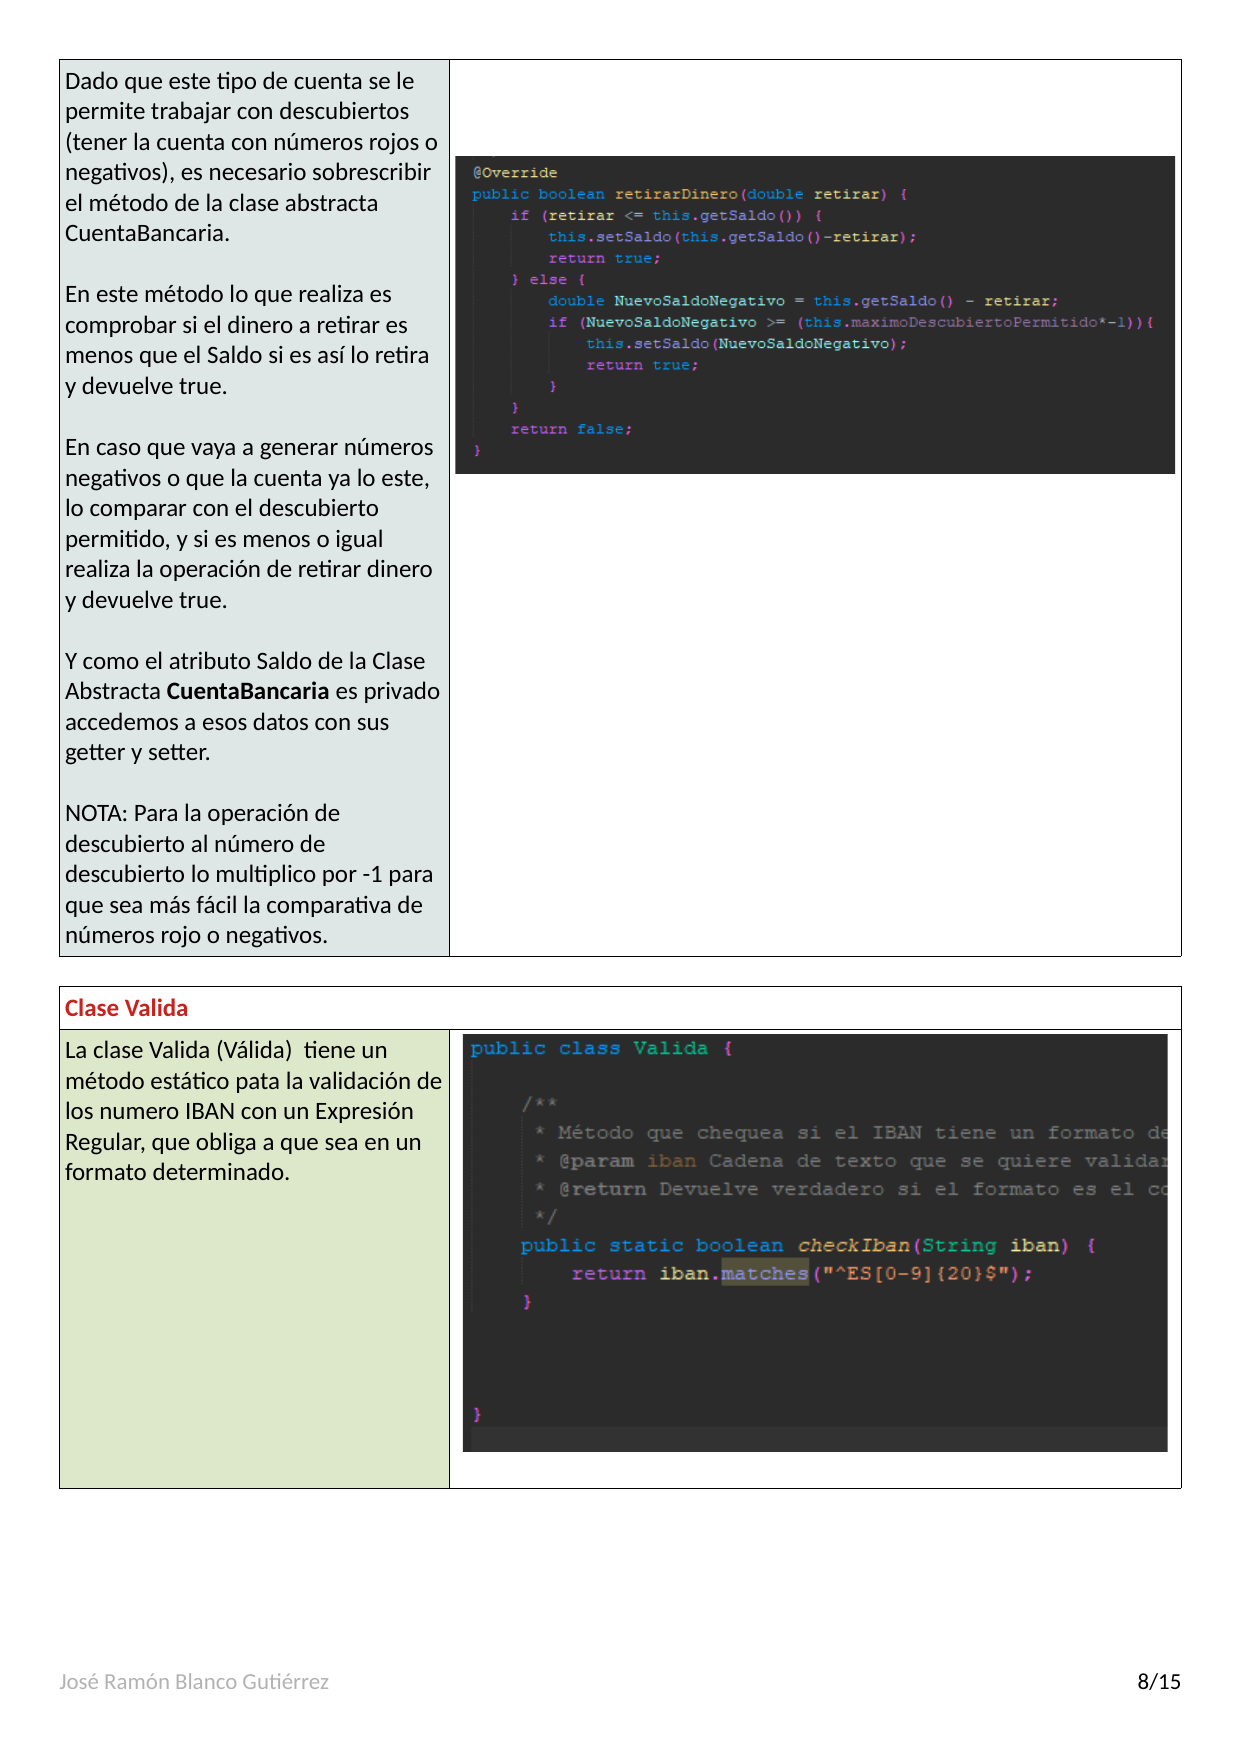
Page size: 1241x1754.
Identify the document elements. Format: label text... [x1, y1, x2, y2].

table_cell [450, 1030, 1181, 1488]
table_cell Dado que este tipo de cuenta se le permite trabajar con descubiertos (tener la cuenta con números rojos o negativos), es necesario sobrescribir el método de la clase abstracta CuentaBancaria. En este método lo que realiza es comprobar si el dinero a retirar es menos que el Saldo si es así lo retira y devuelve true. En caso que vaya a generar números negativos o que la cuenta ya lo este, lo comparar con el descubierto permitido, y si es menos o igual realiza la operación de retirar dinero y devuelve true. Y como el atributo Saldo de la Clase Abstracta CuentaBancaria es privado accedemos a esos datos con sus getter y setter. NOTA: Para la operación de descubierto al número de descubierto lo multiplico por -1 para que sea más fácil la comparativa de números rojo o negativos. [60, 60, 449, 956]
picture [462, 1034, 1168, 1452]
table_cell La clase Valida (Válida) tiene un método estático pata la validación de los numero IBAN con un Expresión Regular, que obliga a que sea en un formato determinado. [60, 1030, 449, 1488]
picture [455, 156, 1176, 474]
table_cell [450, 60, 1181, 956]
table_header Clase Valida [60, 987, 1181, 1028]
